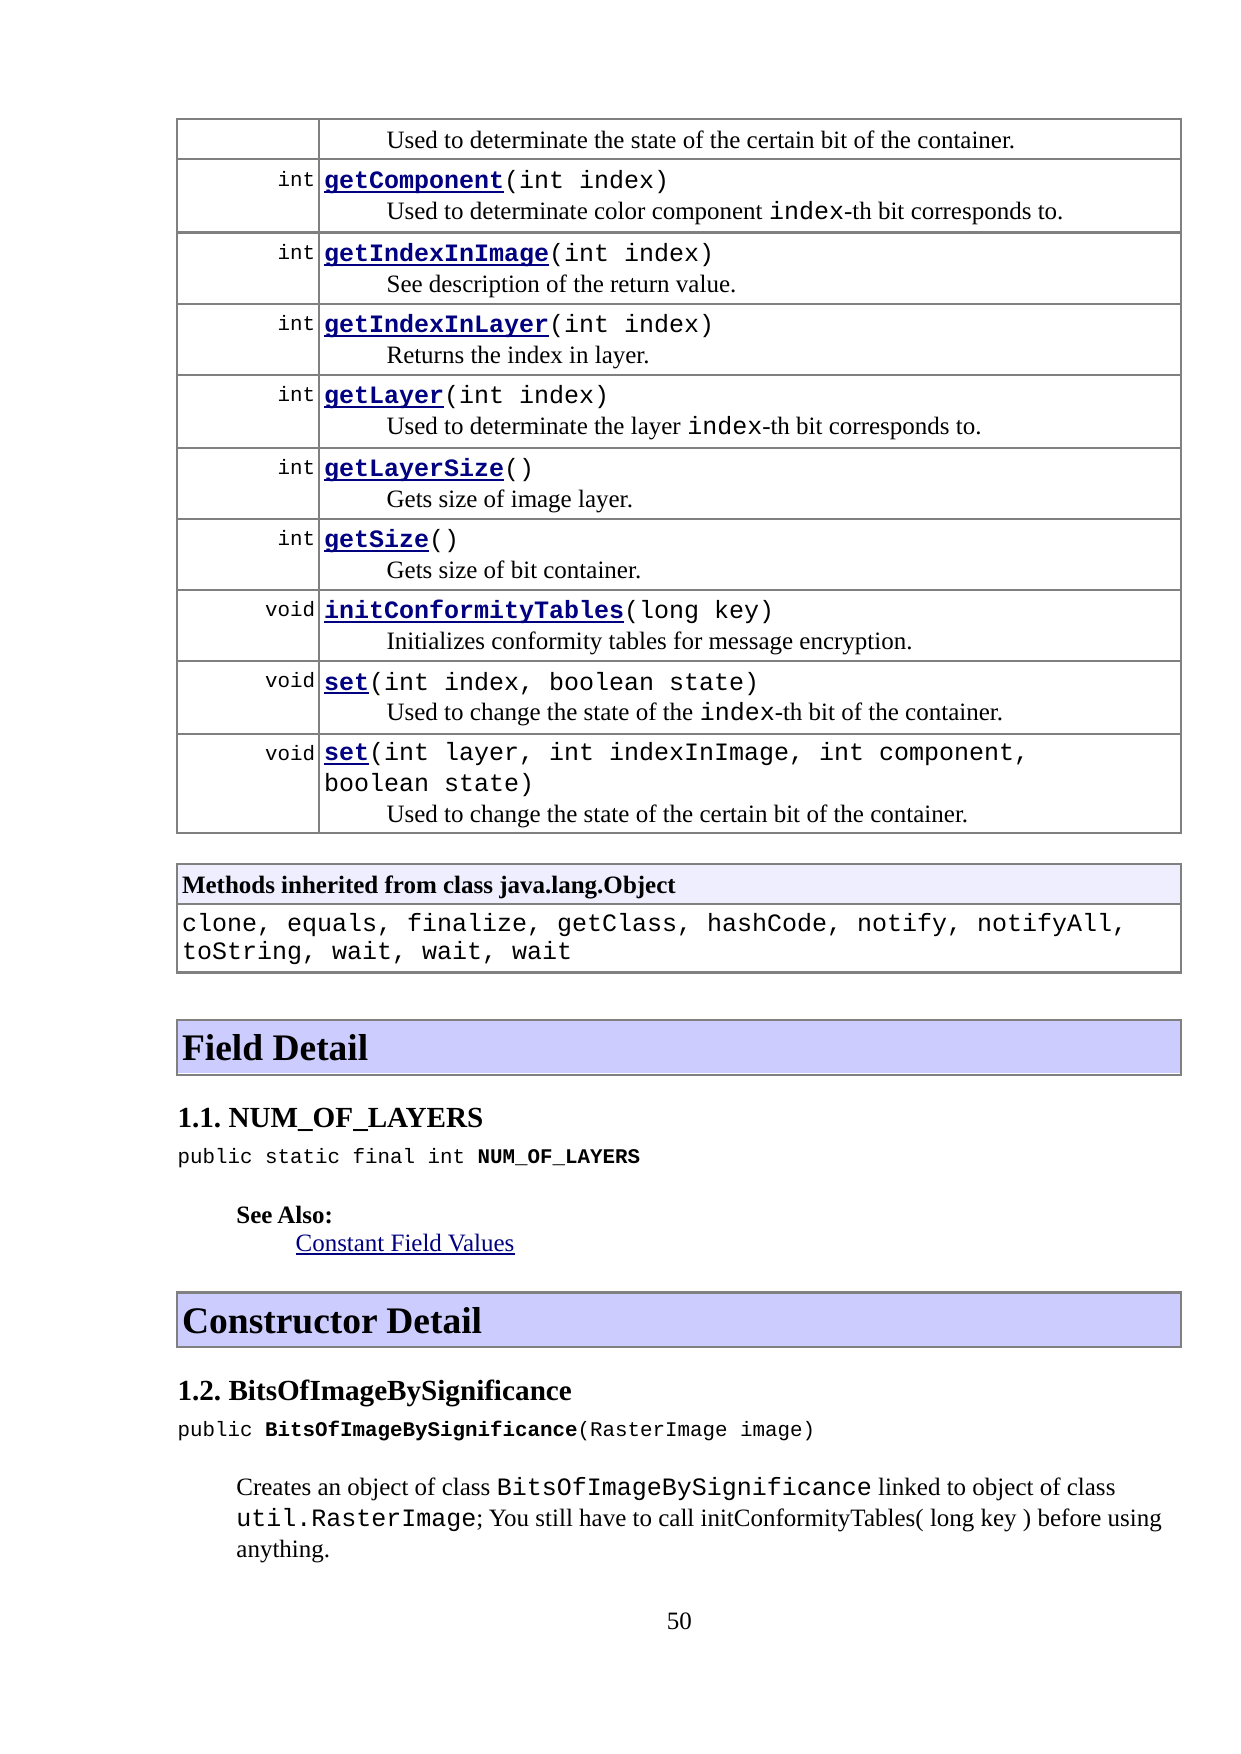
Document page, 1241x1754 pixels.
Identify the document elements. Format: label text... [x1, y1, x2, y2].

list Constant Field Values [295, 1228, 1181, 1257]
text public static final int NUM_OF_LAYERS [177, 1147, 1181, 1170]
table_cell int [178, 160, 318, 231]
table_cell getIndexInImage(int index) See description of the return value. [320, 234, 1180, 302]
subtitle See Also: [236, 1200, 1181, 1228]
table_cell initConformityTables(long key) Initializes conformity tables for message encryption. [320, 591, 1180, 660]
table_cell int [178, 376, 318, 447]
subtitle NUM_OF_LAYERS [177, 1101, 1181, 1134]
table_cell int [178, 305, 318, 373]
table_cell int [178, 449, 318, 518]
table_cell set(int layer, int indexInImage, int component, boolean state) Used to change the state of the certain bit of the container. [320, 735, 1180, 832]
table_cell getLayer(int index) Used to determinate the layer index-th bit corresponds to. [320, 376, 1180, 447]
table_cell void [178, 591, 318, 660]
table_header Field Detail [178, 1021, 1180, 1073]
table_cell int [178, 234, 318, 302]
list Creates an object of class BitsOfImageBySignificance linked to object of class util.RasterImage; You still have to call initConformityTables( long key ) before using anything. [236, 1472, 1181, 1563]
table_cell getIndexInLayer(int index) Returns the index in layer. [320, 305, 1180, 373]
table_cell int [178, 520, 318, 589]
text public BitsOfImageBySignificance(RasterImage image) [177, 1419, 1181, 1443]
table_cell void [178, 662, 318, 733]
table_cell clone, equals, finalize, getClass, hashCode, notify, notifyAll, toString, wait, wait, wait [178, 905, 1180, 971]
table_cell [178, 120, 318, 158]
table_header Methods inherited from class java.lang.Object [178, 865, 1180, 903]
table_cell void [178, 735, 318, 832]
table_cell Used to determinate the state of the certain bit of the container. [320, 120, 1180, 158]
table_cell getSize() Gets size of bit container. [320, 520, 1180, 589]
table_cell getLayerSize() Gets size of image layer. [320, 449, 1180, 518]
subtitle BitsOfImageBySignificance [177, 1373, 1181, 1407]
table_cell getComponent(int index) Used to determinate color component index-th bit corresponds to. [320, 160, 1180, 231]
table_header Constructor Detail [178, 1294, 1180, 1346]
table_cell set(int index, boolean state) Used to change the state of the index-th bit of the container. [320, 662, 1180, 733]
